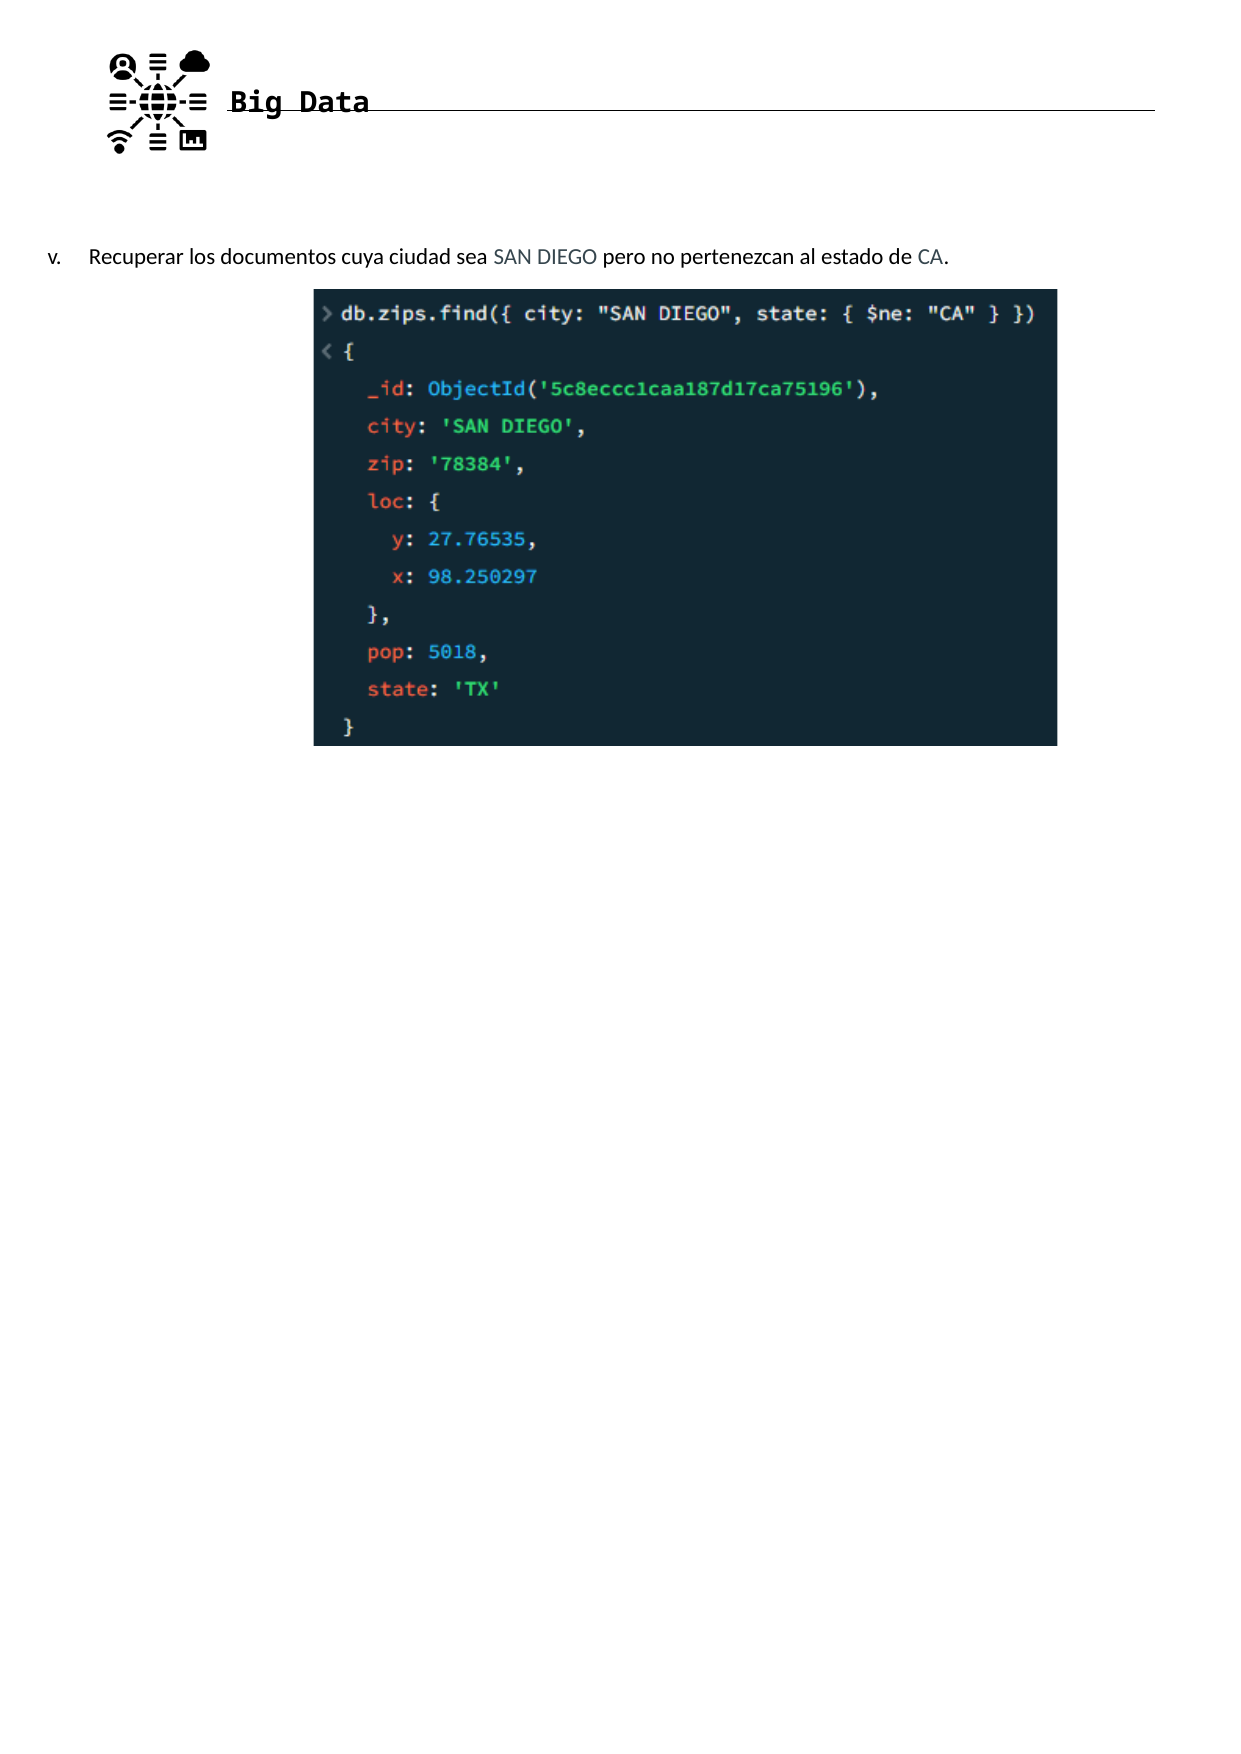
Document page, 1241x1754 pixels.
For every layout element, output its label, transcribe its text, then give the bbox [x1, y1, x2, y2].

list Recuperar los documentos cuya ciudad sea SAN DIEGO pero no pertenezcan al estado de CA. [47, 242, 1147, 271]
